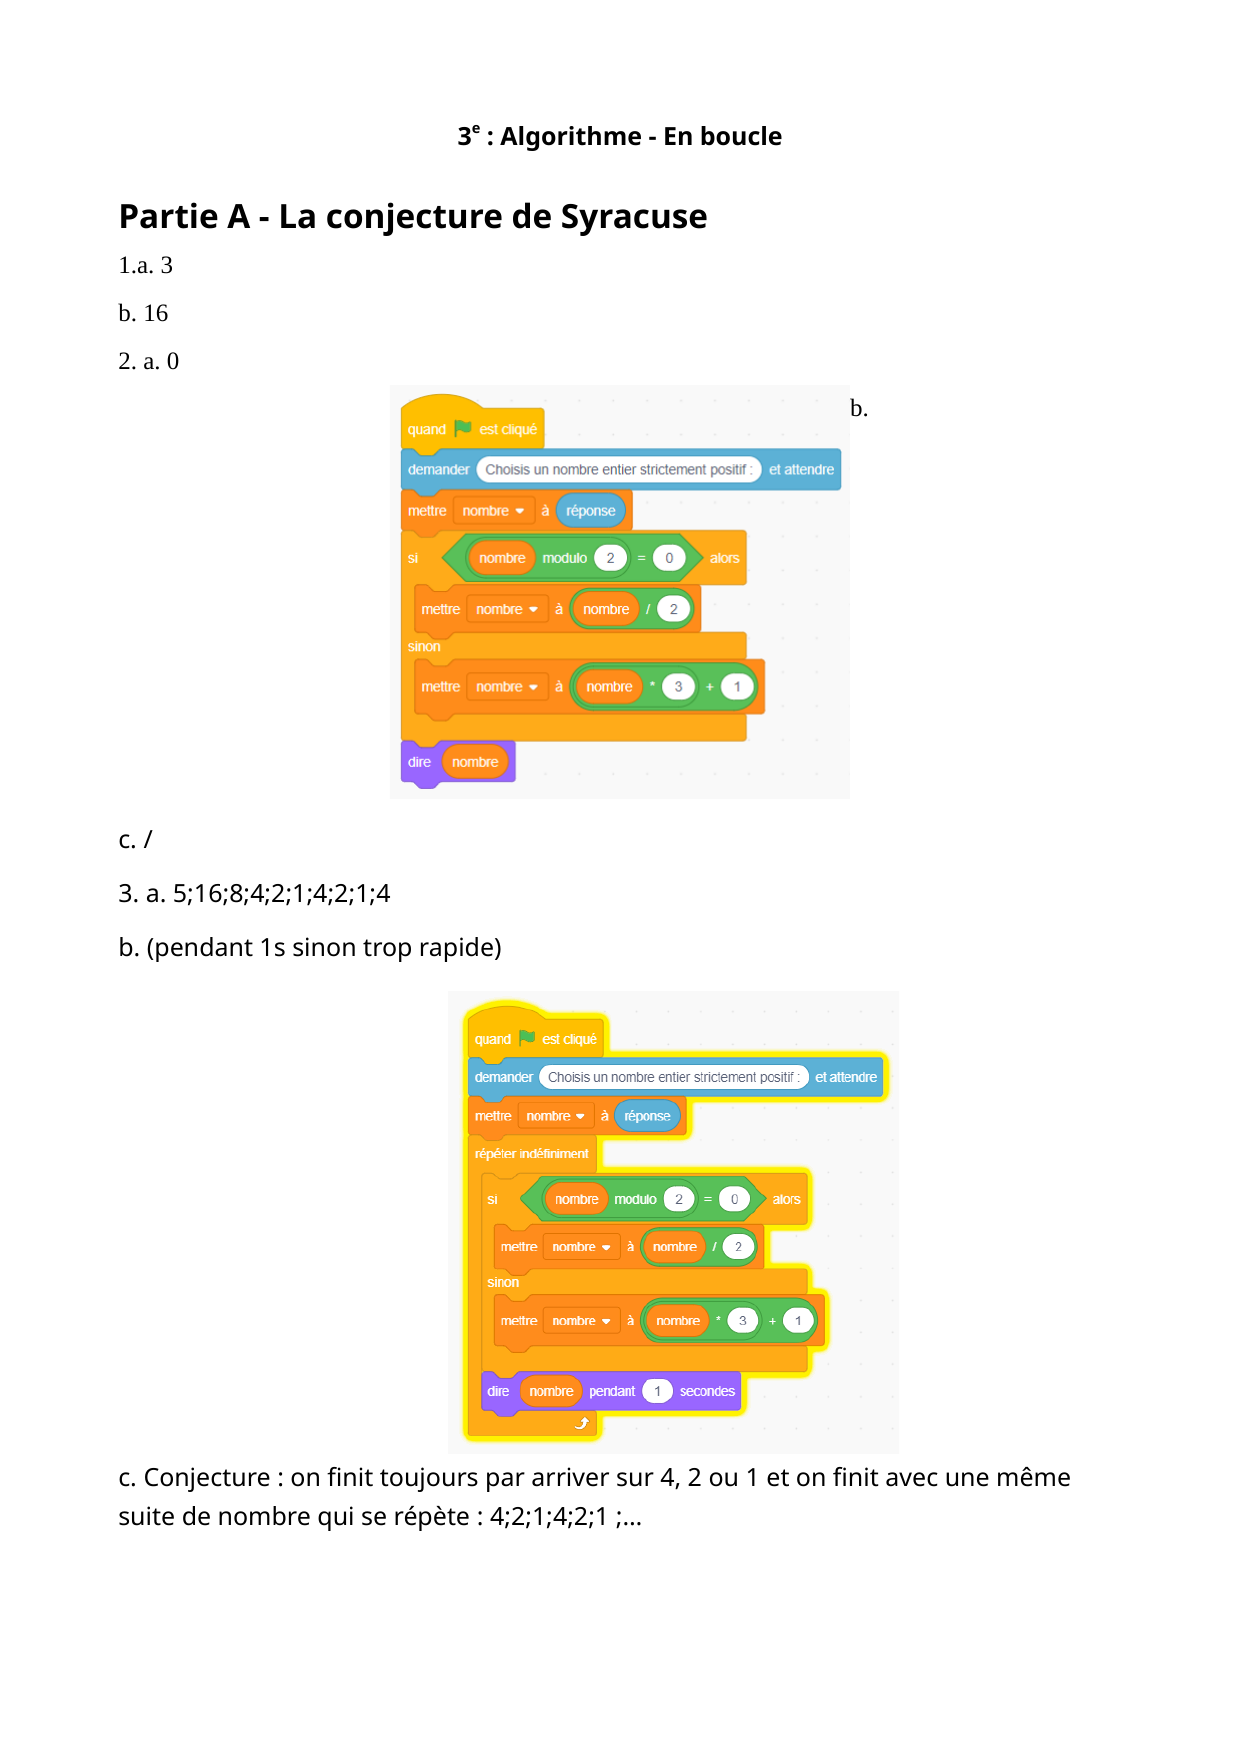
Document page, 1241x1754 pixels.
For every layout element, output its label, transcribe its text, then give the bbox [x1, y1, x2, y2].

text b. [850, 393, 1122, 422]
text c. Conjecture : on finit toujours par arriver sur 4, 2 ou 1 et on finit avec une même suite de nombre qui se répète : 4;2;1;4;2;1 ;… [118, 1459, 1122, 1532]
picture [389, 385, 850, 799]
text c. / [118, 822, 1122, 856]
text b. (pendant 1s sinon trop rapide) [118, 929, 1122, 963]
subtitle 3e : Algorithme - En boucle [118, 118, 1122, 152]
text 2. a. 0 [118, 346, 1122, 374]
subtitle Partie A - La conjecture de Syracuse [118, 193, 1122, 238]
picture [448, 991, 900, 1454]
text b. 16 [118, 298, 1122, 327]
text [118, 393, 389, 422]
text 1.a. 3 [118, 251, 1122, 279]
text 3. a. 5;16;8;4;2;1;4;2;1;4 [118, 876, 1122, 910]
